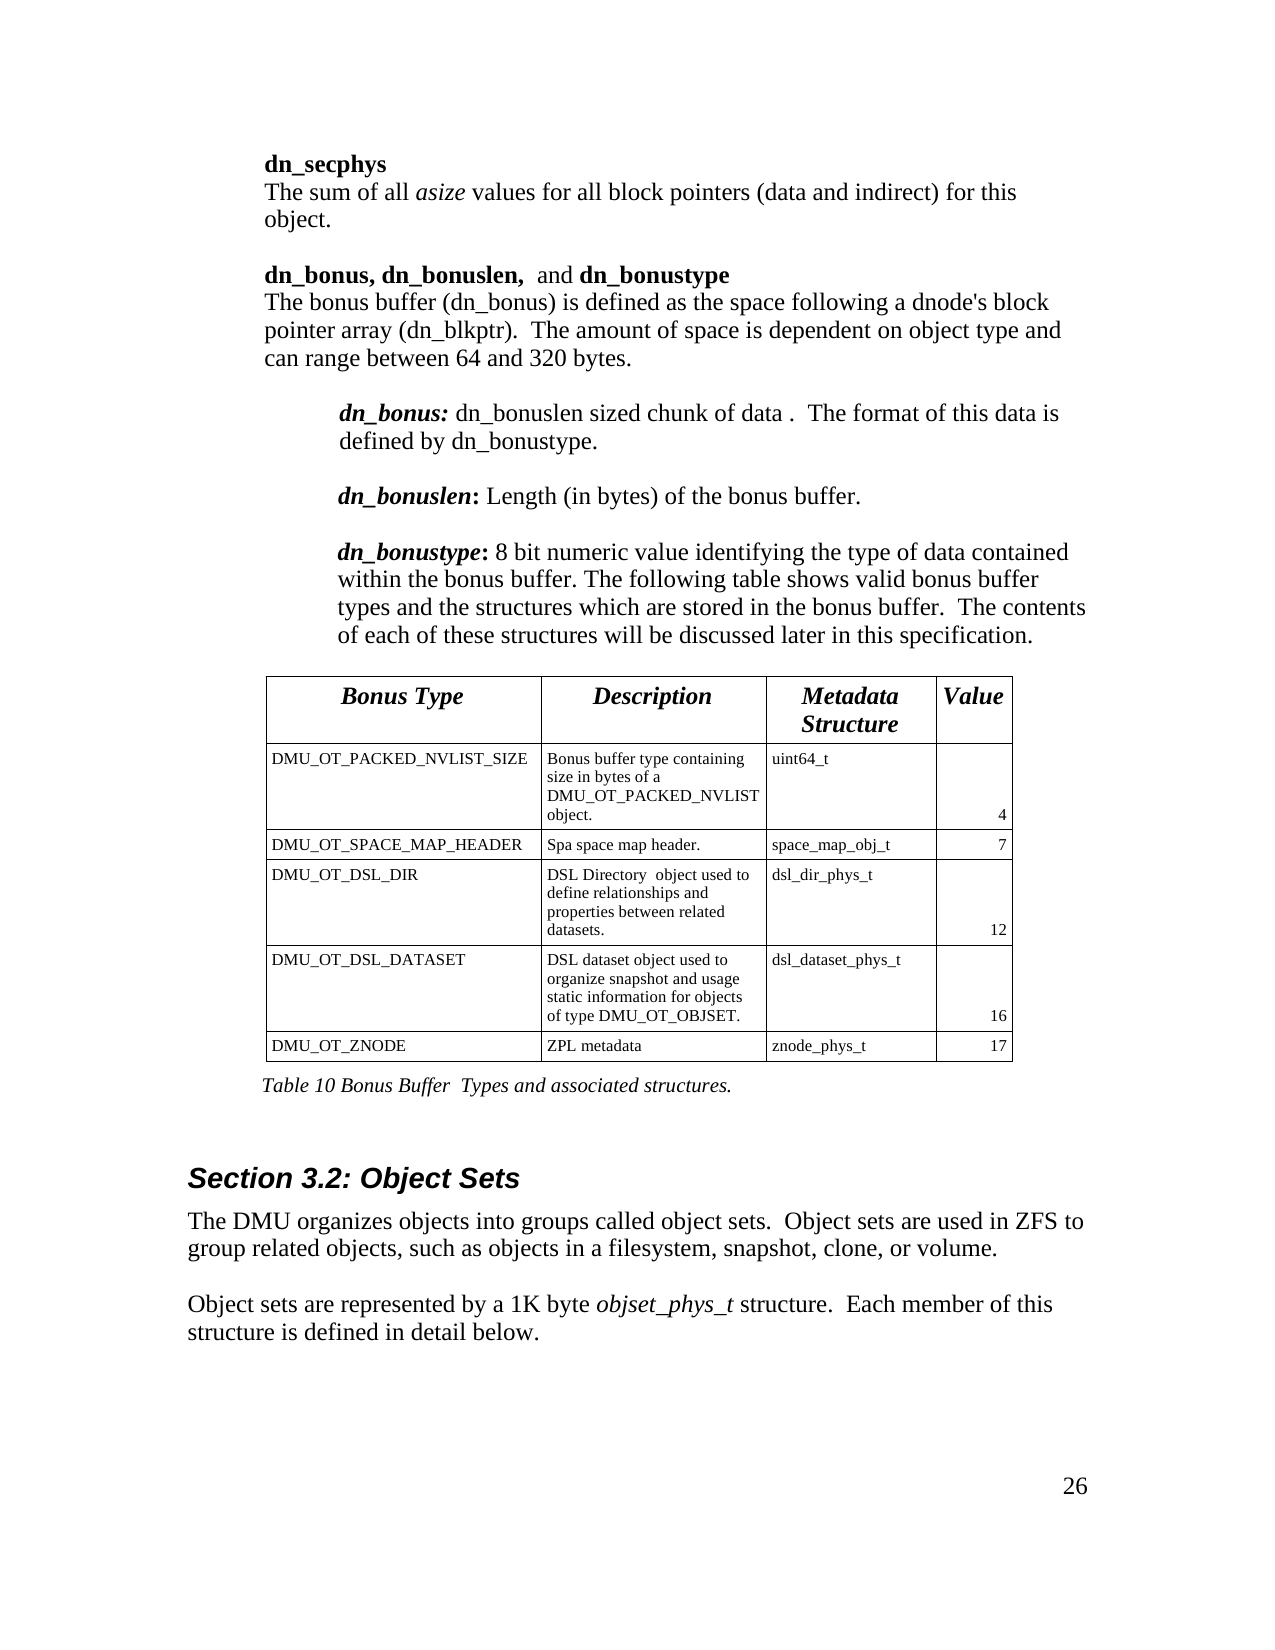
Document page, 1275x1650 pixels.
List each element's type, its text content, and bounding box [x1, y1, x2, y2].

text dn_bonustype: 8 bit numeric value identifying the type of data contained within the bonus buffer. The following table shows valid bonus buffer types and the structures which are stored in the bonus buffer. The contents of each of these structures will be discussed later in this specification. [337, 538, 1087, 649]
table_cell DMU_OT_SPACE_MAP_HEADER [267, 830, 541, 859]
table_cell 12 [937, 860, 1012, 945]
table_cell znode_phys_t [767, 1032, 936, 1061]
table_header Description [542, 677, 766, 743]
table_cell dsl_dataset_phys_t [767, 946, 936, 1031]
table_cell space_map_obj_t [767, 830, 936, 859]
table_header Metadata Structure [767, 677, 936, 743]
table_cell Spa space map header. [542, 830, 766, 859]
table_cell DSL Directory object used to define relationships and properties between related datasets. [542, 860, 766, 945]
table_cell DSL dataset object used to organize snapshot and usage static information for objects of type DMU_OT_OBJSET. [542, 946, 766, 1031]
table_cell 17 [937, 1032, 1012, 1061]
text Table 10 Bonus Buffer Types and associated structures. [187, 1073, 1087, 1096]
text The bonus buffer (dn_bonus) is defined as the space following a dnode's block pointer array (dn_blkptr). The amount of space is dependent on object type and can range between 64 and 320 bytes. [264, 288, 1087, 372]
table_cell Bonus buffer type containing size in bytes of a DMU_OT_PACKED_NVLIST object. [542, 744, 766, 829]
text The DMU organizes objects into groups called object sets. Object sets are used in ZFS to group related objects, such as objects in a filesystem, snapshot, clone, or volume. [187, 1207, 1087, 1262]
text dn_bonuslen: Length (in bytes) of the bonus buffer. [264, 482, 1087, 510]
text The sum of all asize values for all block pointers (data and indirect) for this object. [264, 178, 1087, 233]
table_cell DMU_OT_DSL_DATASET [267, 946, 541, 1031]
table_cell uint64_t [767, 744, 936, 829]
text dn_secphys [264, 150, 1087, 178]
table_cell dsl_dir_phys_t [767, 860, 936, 945]
table_header Value [937, 677, 1012, 743]
table_cell 4 [937, 744, 1012, 829]
text dn_bonus: dn_bonuslen sized chunk of data . The format of this data is defined by dn_bonustype. [339, 399, 1087, 455]
table_cell DMU_OT_DSL_DIR [267, 860, 541, 945]
table_cell DMU_OT_ZNODE [267, 1032, 541, 1061]
table_header Bonus Type [267, 677, 541, 743]
table_cell DMU_OT_PACKED_NVLIST_SIZE [267, 744, 541, 829]
text dn_bonus, dn_bonuslen, and dn_bonustype [264, 261, 1087, 288]
subtitle Section 3.2: Object Sets [187, 1162, 1087, 1194]
table_cell 7 [937, 830, 1012, 859]
text Object sets are represented by a 1K byte objset_phys_t structure. Each member of this structure is defined in detail below. [187, 1290, 1087, 1345]
table_cell ZPL metadata [542, 1032, 766, 1061]
table_cell 16 [937, 946, 1012, 1031]
